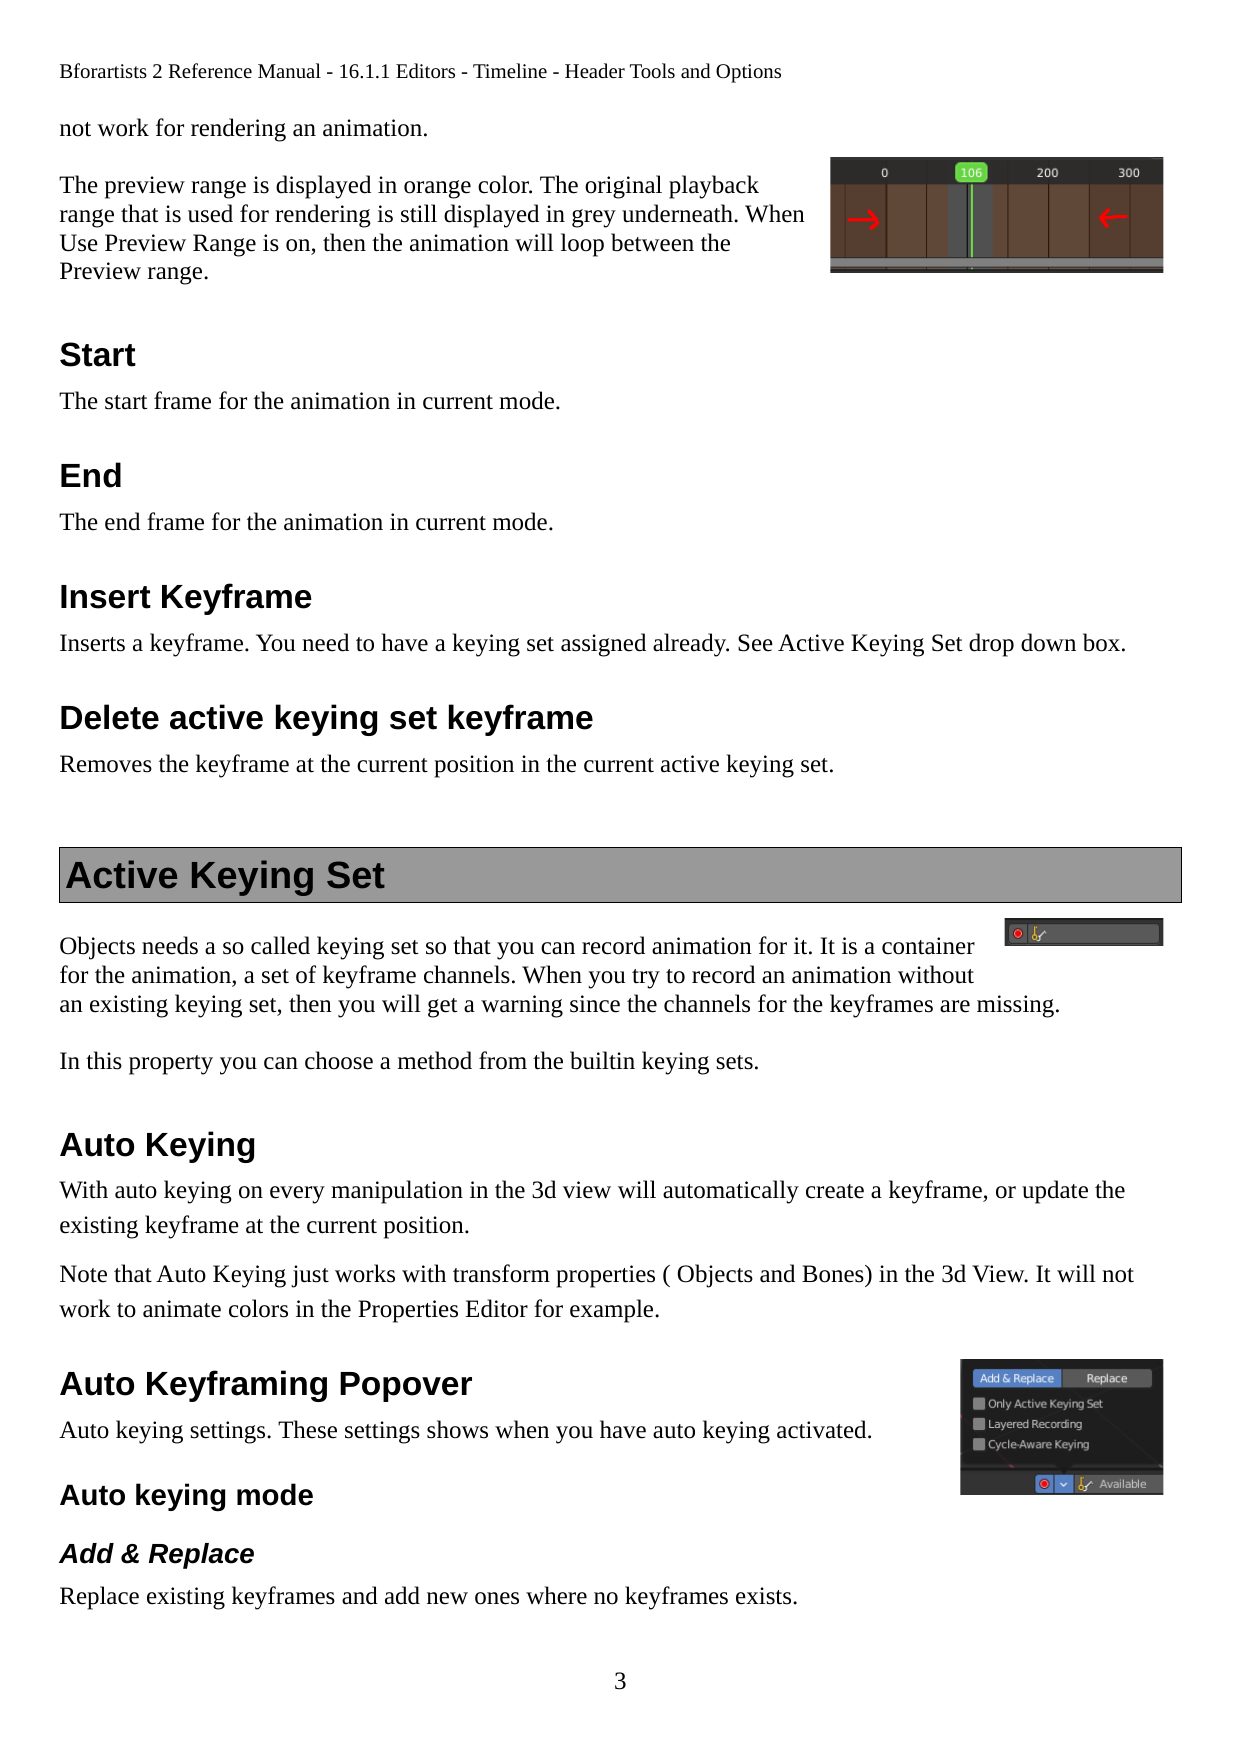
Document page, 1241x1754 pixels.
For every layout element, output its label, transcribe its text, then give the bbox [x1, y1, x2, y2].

text The end frame for the animation in current mode. [59, 507, 1181, 536]
subtitle Auto keying mode [59, 1478, 1181, 1512]
list The preview range is displayed in orange color. The original playback range that is used for rendering is still displayed in grey underneath. When Use Preview Range is on, then the animation will loop between the Preview range. [59, 170, 1181, 285]
picture [960, 1359, 1164, 1495]
subtitle Auto Keyframing Popover [59, 1363, 960, 1402]
text Inserts a keyframe. You need to have a keying set assigned already. See Active Keying Set drop down box. [59, 628, 1181, 657]
subtitle [1164, 1363, 1181, 1402]
subtitle Start [59, 335, 1181, 373]
text The start frame for the animation in current mode. [59, 386, 1181, 414]
text Removes the keyframe at the current position in the current active keying set. [59, 749, 1181, 778]
subtitle Delete active keying set keyframe [59, 698, 1181, 736]
subtitle End [59, 456, 1181, 494]
subtitle Auto Keying [59, 1124, 1181, 1163]
subtitle Insert Keyframe [59, 577, 1181, 615]
text Replace existing keyframes and add new ones where no keyframes exists. [59, 1581, 1181, 1610]
text Note that Auto Keying just works with transform properties ( Objects and Bones) in the 3d View. It will not work to animate colors in the Properties Editor for example. [59, 1259, 1181, 1322]
text With auto keying on every manipulation in the 3d view will automatically create a keyframe, or update the existing keyframe at the current position. [59, 1176, 1181, 1239]
picture [830, 157, 1164, 273]
text In this property you can choose a method from the builtin keying sets. [59, 1046, 1181, 1075]
list not work for rendering an animation. [59, 113, 1181, 141]
table_header Active Keying Set [60, 848, 1181, 902]
text Objects needs a so called keying set so that you can record animation for it. It is a container for the animation, a set of keyframe channels. When you try to record an animation without an existing keying set, then you will get a warning since the channels for the keyframes are missing. [59, 931, 1181, 1017]
picture [1004, 918, 1164, 946]
subtitle Add & Replace [59, 1537, 1181, 1569]
text Auto keying settings. These settings shows when you have auto keying activated. [59, 1415, 960, 1443]
